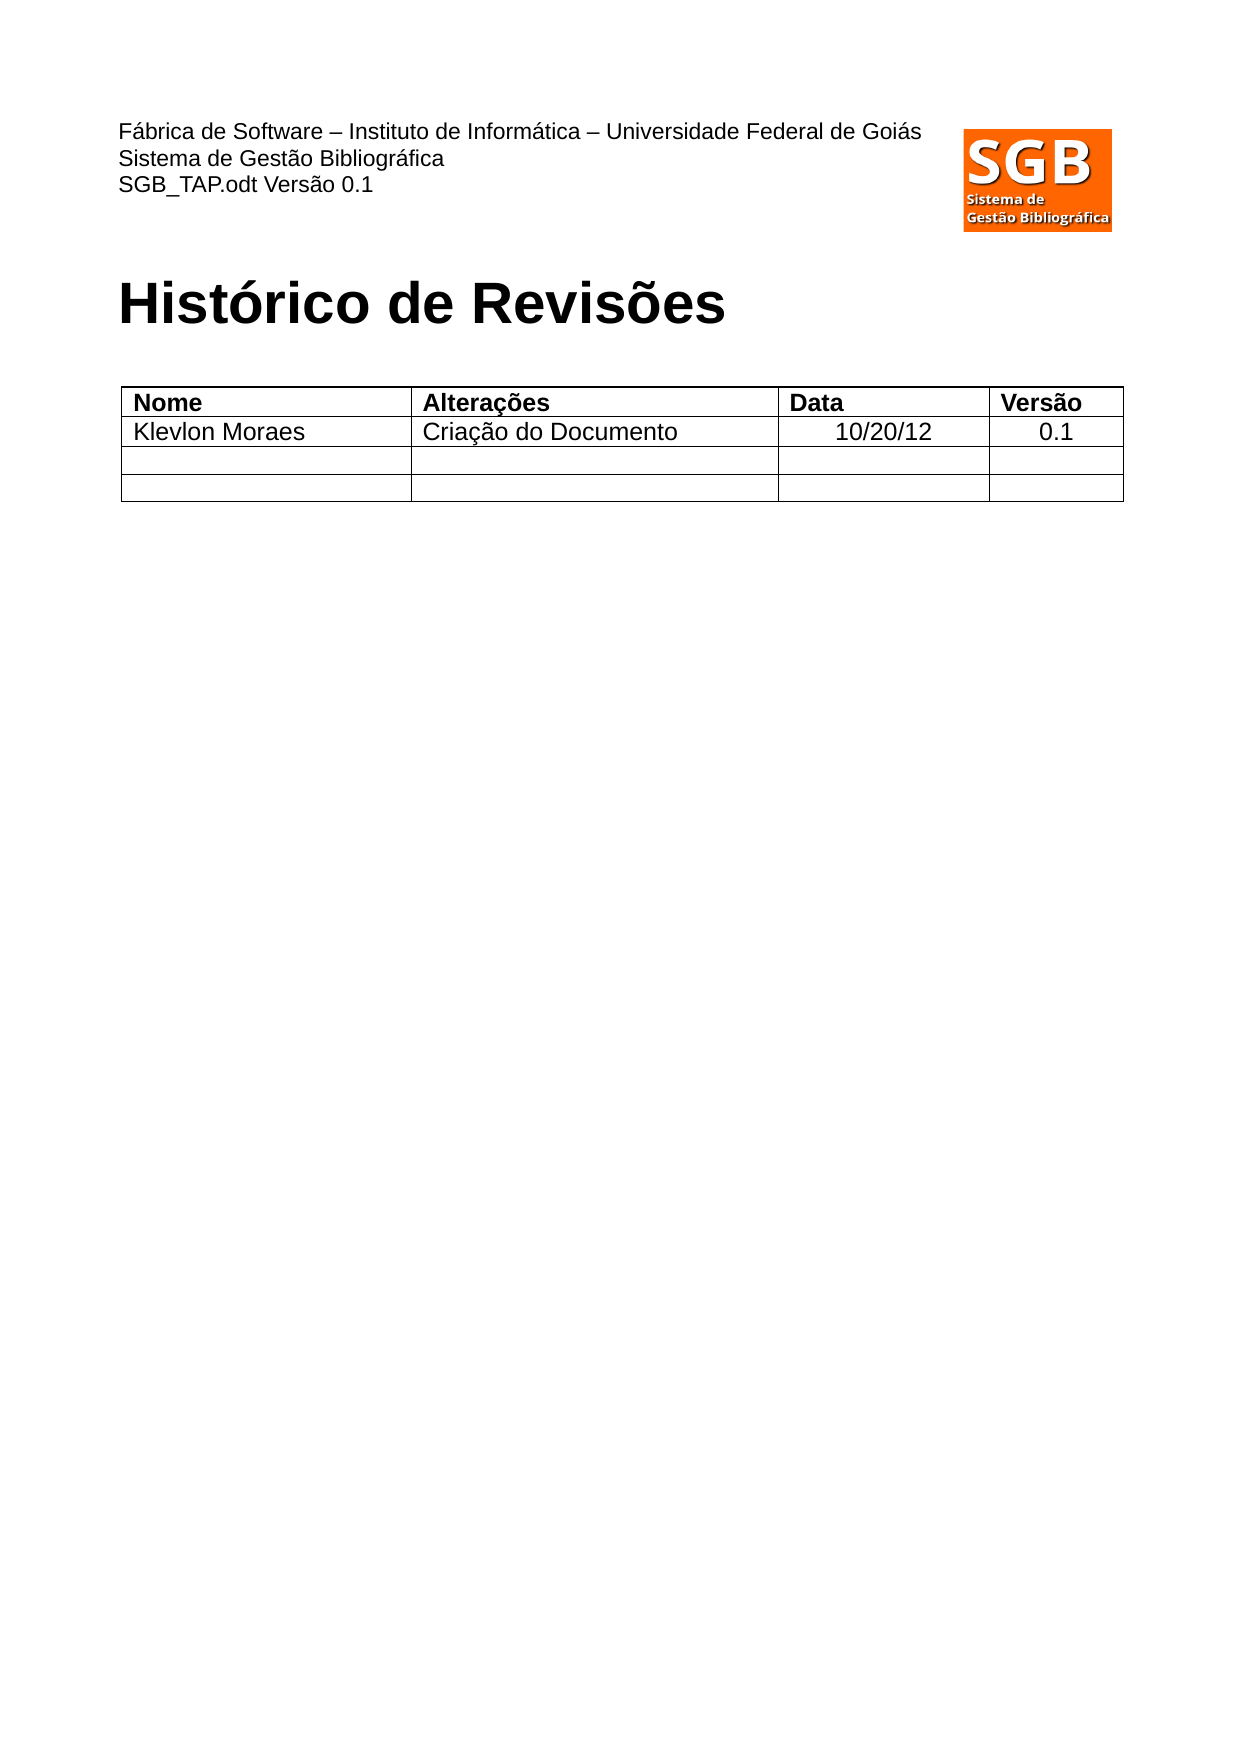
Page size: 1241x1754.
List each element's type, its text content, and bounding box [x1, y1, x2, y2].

table_cell [779, 475, 989, 501]
table_cell [122, 475, 411, 501]
table_header Alterações [412, 388, 778, 416]
table_cell [779, 447, 989, 473]
table_cell 20/10/12 [779, 417, 989, 446]
table_header Nome [122, 388, 411, 416]
table_cell [412, 447, 778, 473]
table_cell [122, 447, 411, 473]
table_cell [990, 475, 1123, 501]
table_cell [990, 447, 1123, 473]
picture [963, 129, 1112, 232]
text Histórico de Revisões [118, 269, 1122, 336]
table_cell 0.1 [990, 417, 1123, 446]
table_header Versão [990, 388, 1123, 416]
table_header Data [779, 388, 989, 416]
table_cell [412, 475, 778, 501]
table_cell Criação do Documento [412, 417, 778, 446]
table_cell Klevlon Moraes [122, 417, 411, 446]
